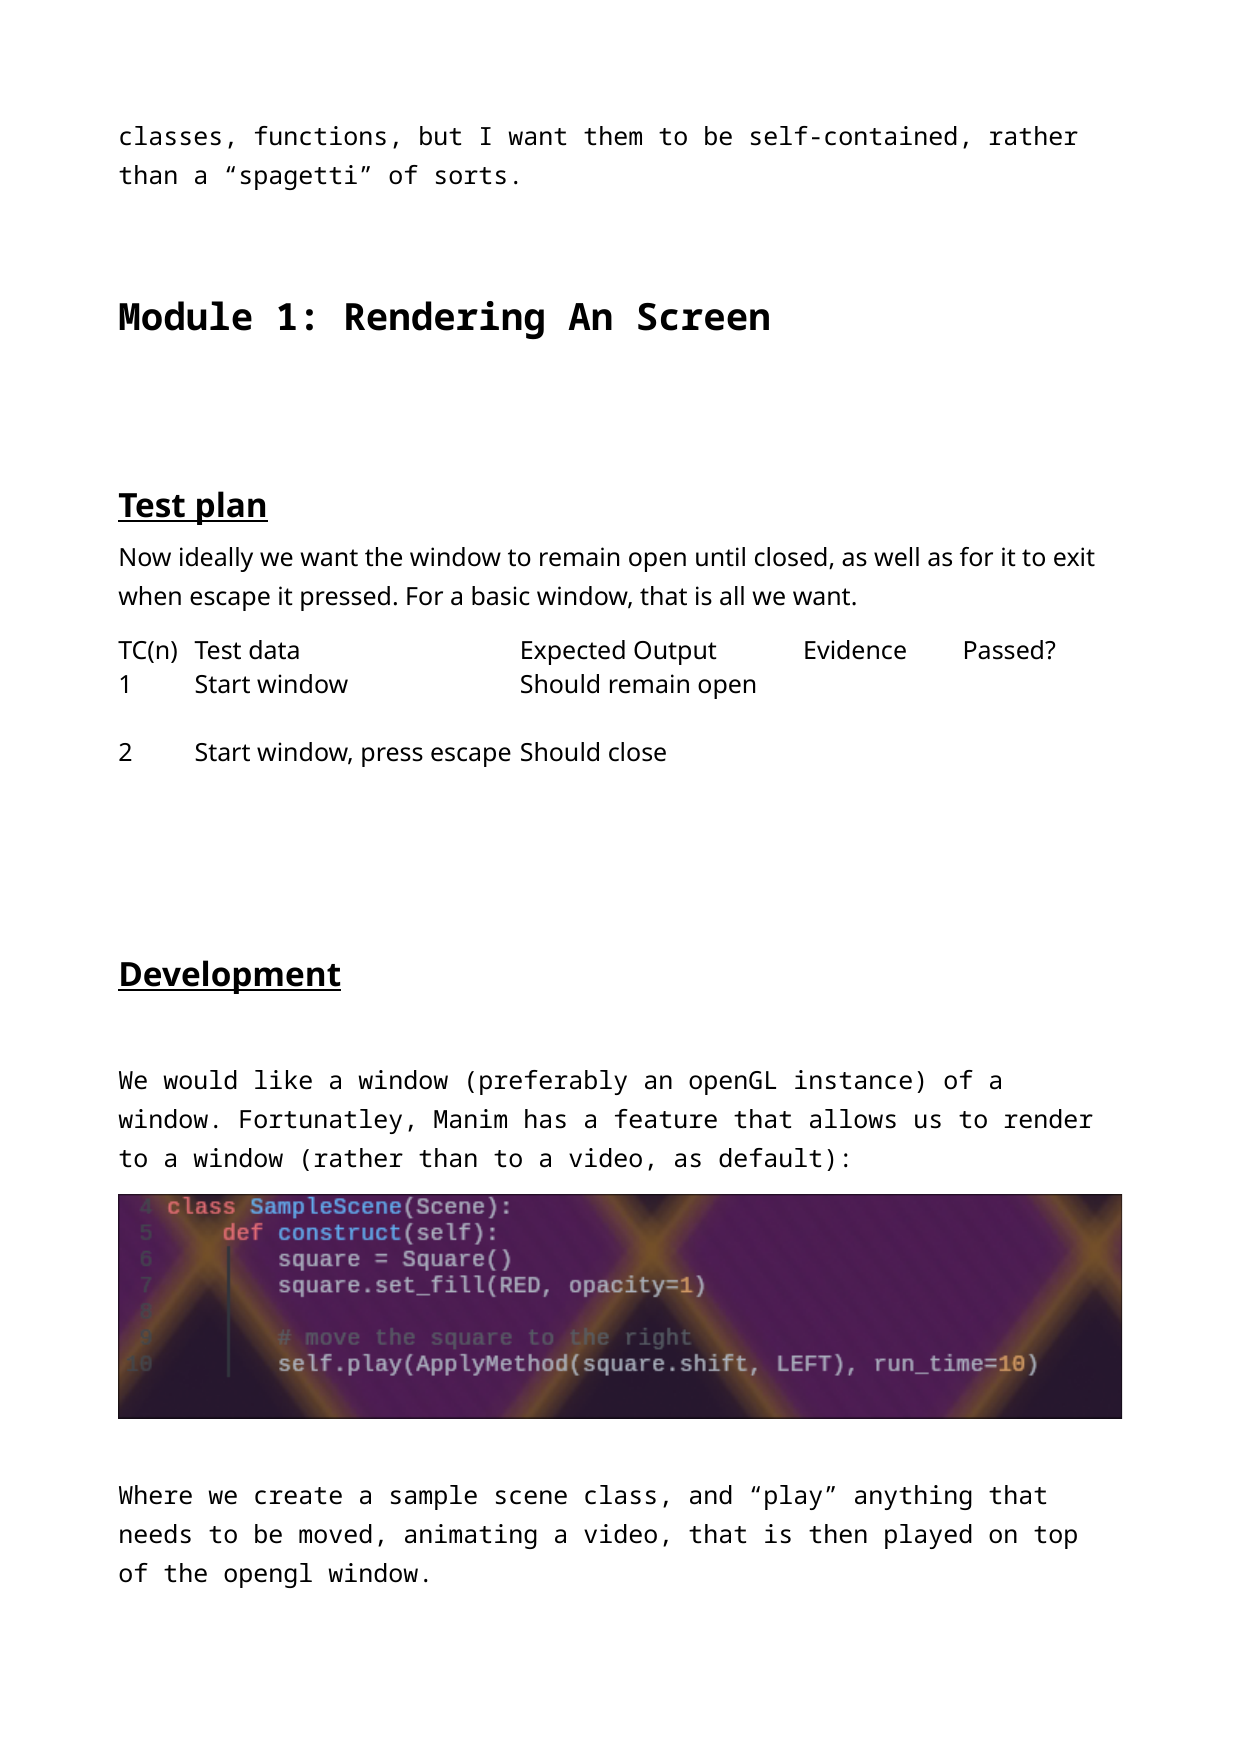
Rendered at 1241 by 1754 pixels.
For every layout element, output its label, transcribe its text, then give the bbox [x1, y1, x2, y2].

table_header Expected Output [520, 633, 803, 667]
table_header Evidence [803, 633, 962, 667]
table_cell 2 [118, 735, 194, 769]
text Where we create a sample scene class, and “play” anything that needs to be moved, animating a video, that is then played on top of the opengl window. [118, 1478, 1122, 1590]
table_cell [803, 667, 962, 735]
table_header Passed? [963, 633, 1122, 667]
table_cell [803, 735, 962, 769]
text We would like a window (preferably an openGL instance) of a window. Fortunatley, Manim has a feature that allows us to render to a window (rather than to a video, as default): [118, 1062, 1122, 1175]
table_cell Should close [520, 735, 803, 769]
subtitle Module 1: Rendering An Screen [118, 290, 1122, 341]
table_cell 1 [118, 667, 194, 735]
subtitle Development [118, 951, 1122, 996]
subtitle Test plan [118, 482, 1122, 527]
table_cell Start window [194, 667, 519, 735]
table_header TC(n) [118, 633, 194, 667]
table_cell [963, 667, 1122, 735]
table_cell Should remain open [520, 667, 803, 735]
table_header Test data [194, 633, 519, 667]
table_cell Start window, press escape [194, 735, 519, 769]
table_cell [963, 735, 1122, 769]
picture [118, 1194, 1123, 1419]
text Now ideally we want the window to remain open until closed, as well as for it to exit when escape it pressed. For a basic window, that is all we want. [118, 539, 1122, 613]
text classes, functions, but I want them to be self-contained, rather than a “spagetti” of sorts. [118, 118, 1122, 191]
